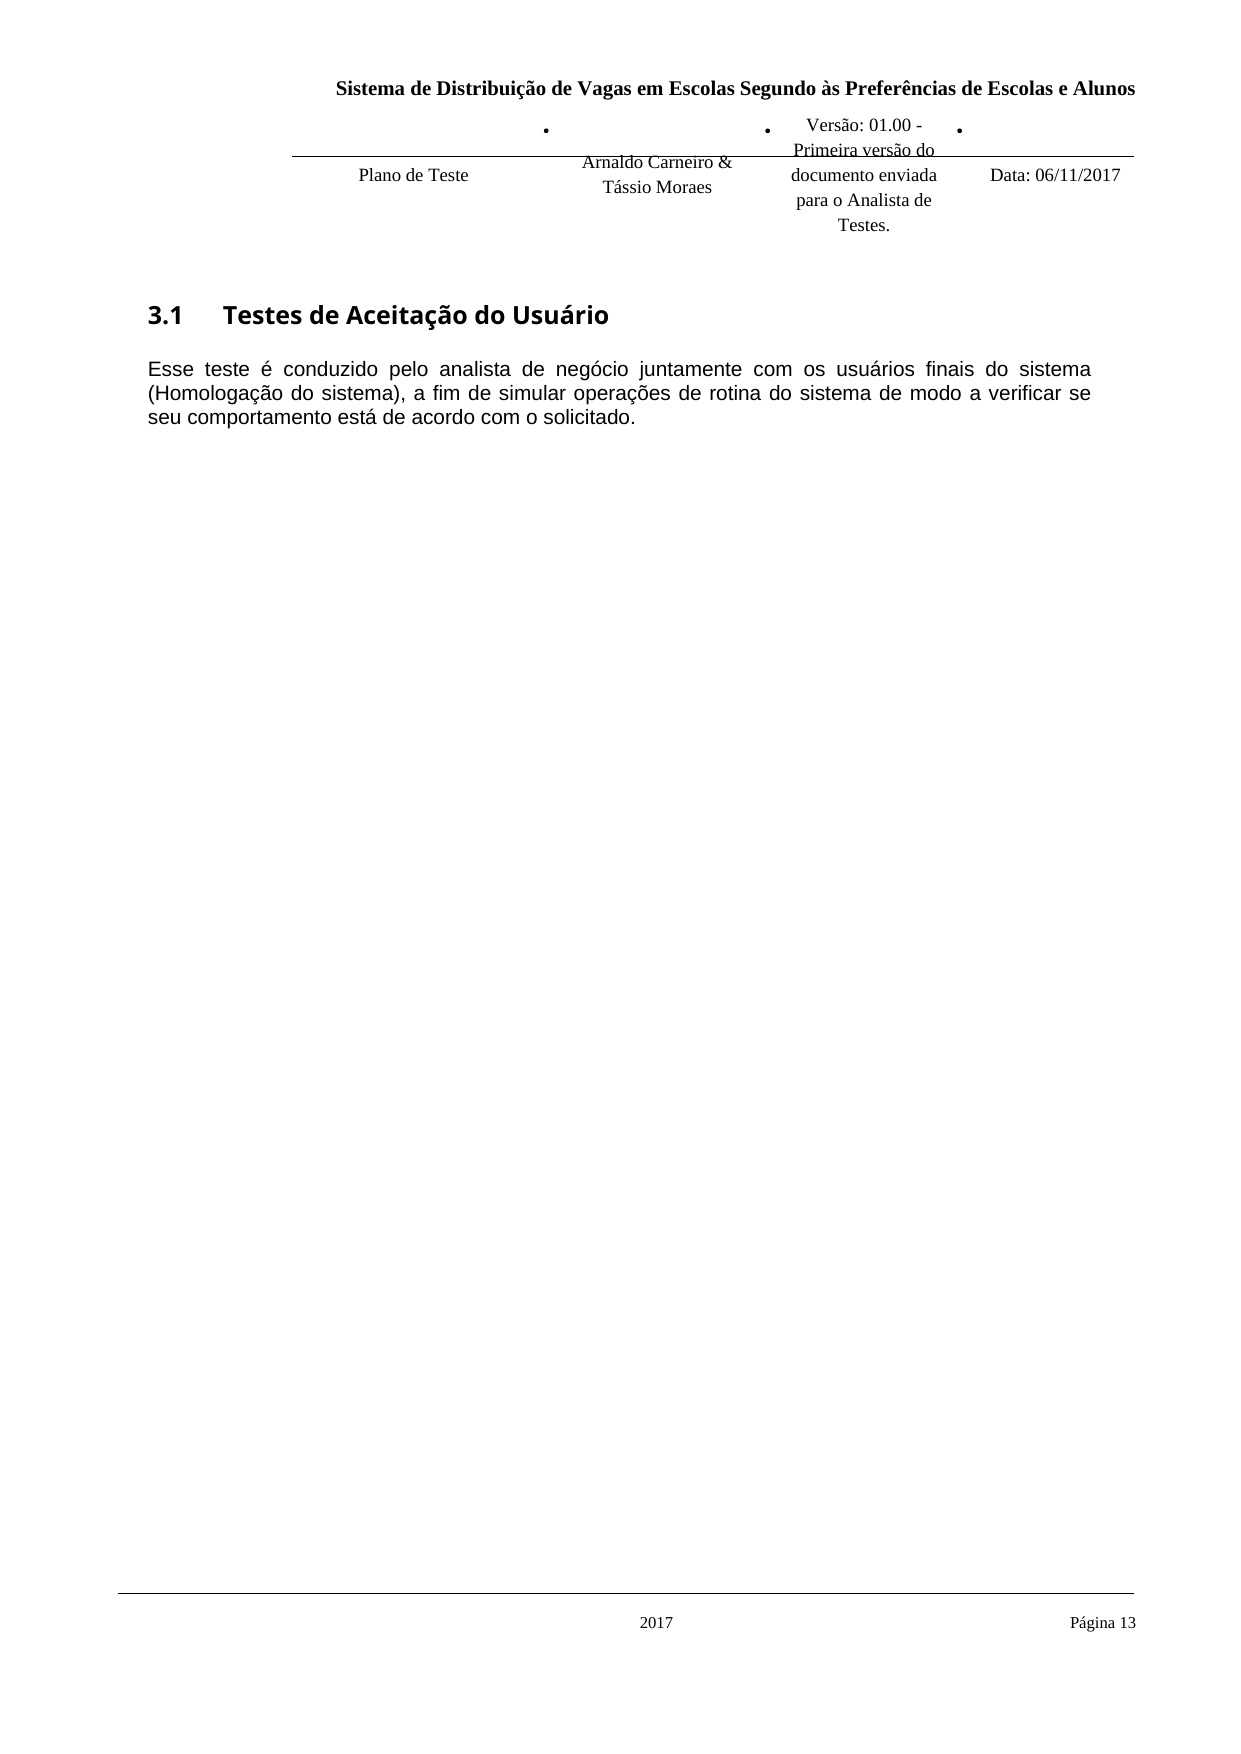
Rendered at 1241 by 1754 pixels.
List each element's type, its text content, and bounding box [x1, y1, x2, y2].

subtitle Testes de Aceitação do Usuário [148, 298, 1092, 332]
text Esse teste é conduzido pelo analista de negócio juntamente com os usuários finais do sistema (Homologação do sistema), a fim de simular operações de rotina do sistema de modo a verificar se seu comportamento está de acordo com o solicitado. [148, 357, 1092, 429]
